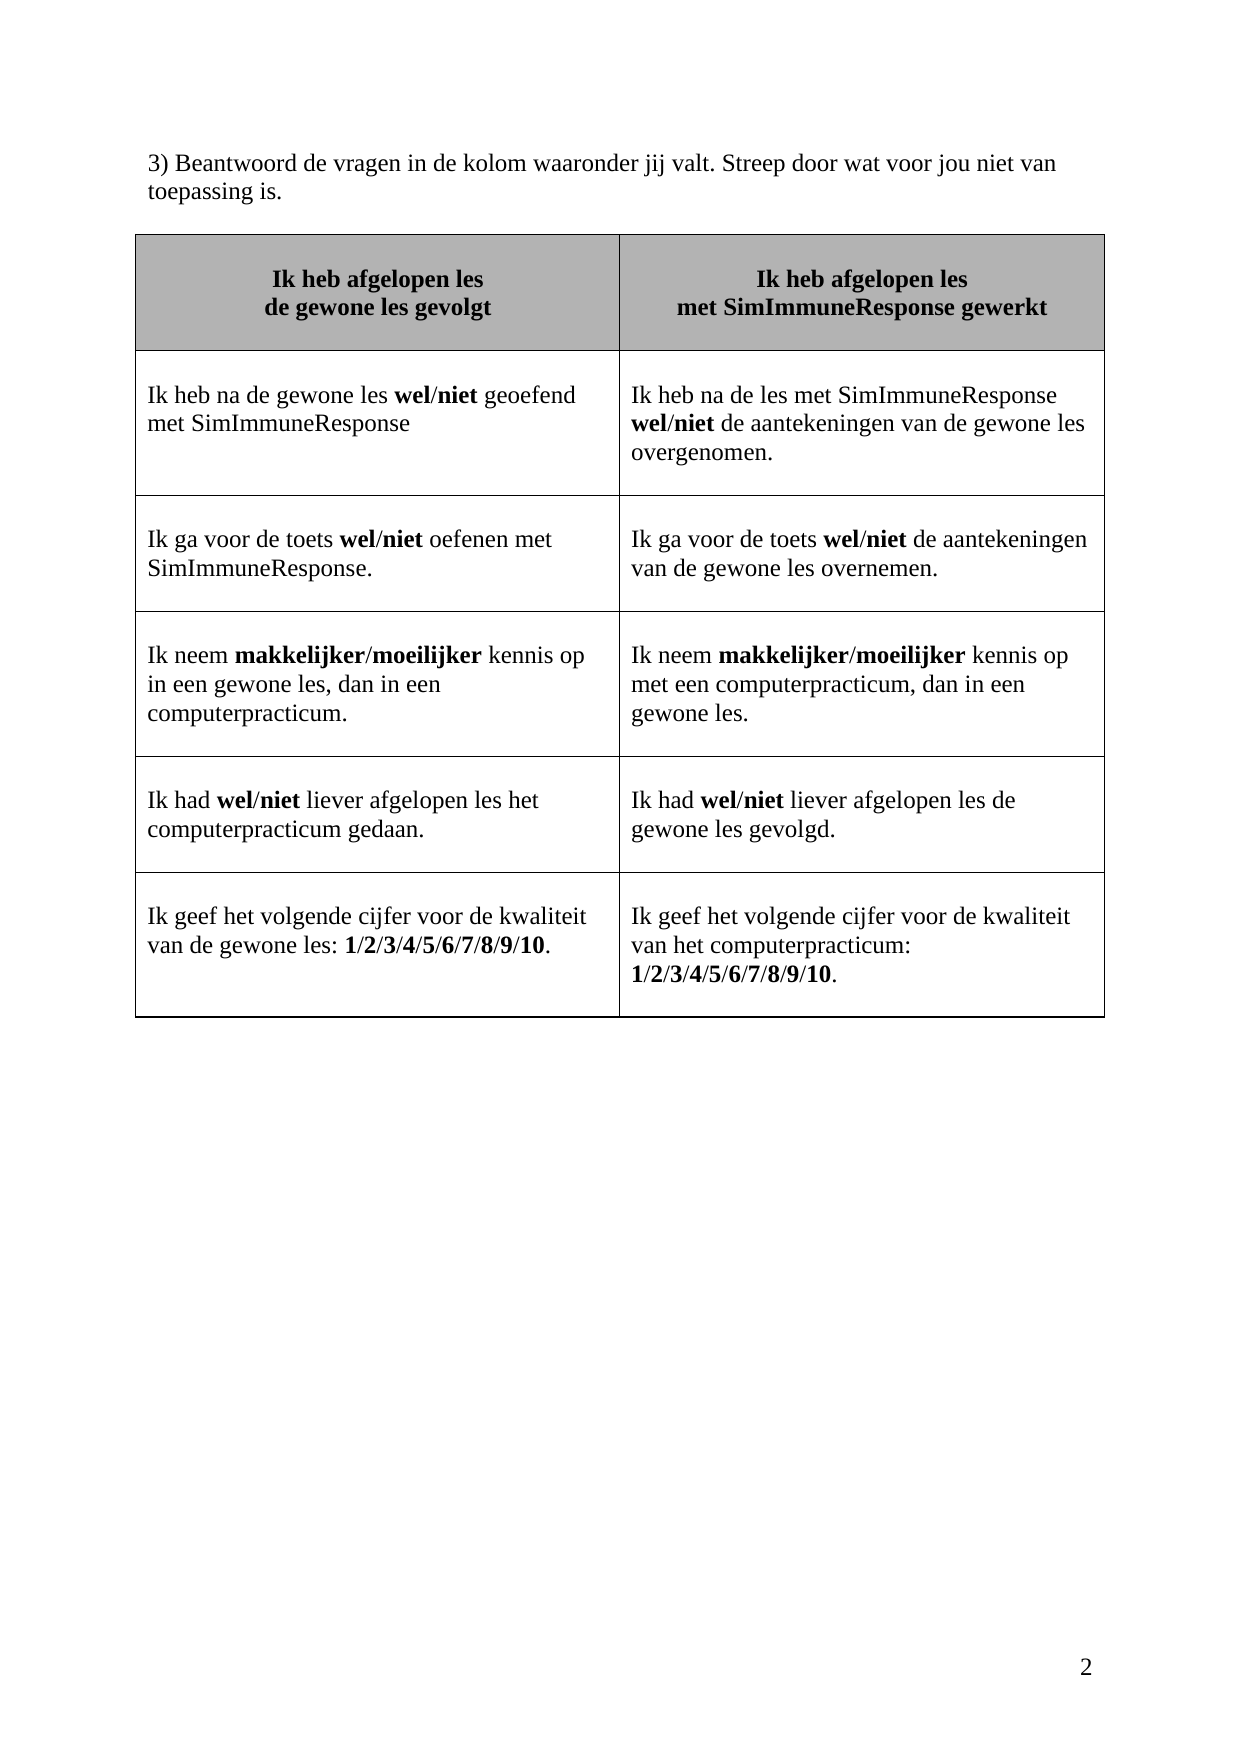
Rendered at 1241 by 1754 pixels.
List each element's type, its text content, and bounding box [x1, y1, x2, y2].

table_cell Ik had wel/niet liever afgelopen les het computerpracticum gedaan. [136, 757, 619, 872]
table_cell Ik had wel/niet liever afgelopen les de gewone les gevolgd. [620, 757, 1104, 872]
table_header Ik heb afgelopen les de gewone les gevolgt [136, 235, 619, 350]
text 3) Beantwoord de vragen in de kolom waaronder jij valt. Streep door wat voor jou niet van toepassing is. [148, 148, 1093, 205]
table_cell Ik ga voor de toets wel/niet de aantekeningen van de gewone les overnemen. [620, 496, 1104, 611]
table_cell Ik heb na de gewone les wel/niet geoefend met SimImmuneResponse [136, 351, 619, 495]
table_cell Ik neem makkelijker/moeilijker kennis op met een computerpracticum, dan in een gewone les. [620, 612, 1104, 756]
table_header Ik heb afgelopen les met SimImmuneResponse gewerkt [620, 235, 1104, 350]
table_cell Ik neem makkelijker/moeilijker kennis op in een gewone les, dan in een computerpracticum. [136, 612, 619, 756]
table_cell Ik ga voor de toets wel/niet oefenen met SimImmuneResponse. [136, 496, 619, 611]
table_cell Ik geef het volgende cijfer voor de kwaliteit van de gewone les: 1/2/3/4/5/6/7/8/9/10. [136, 873, 619, 1016]
table_cell Ik geef het volgende cijfer voor de kwaliteit van het computerpracticum: 1/2/3/4/5/6/7/8/9/10. [620, 873, 1104, 1016]
table_cell Ik heb na de les met SimImmuneResponse wel/niet de aantekeningen van de gewone les overgenomen. [620, 351, 1104, 495]
